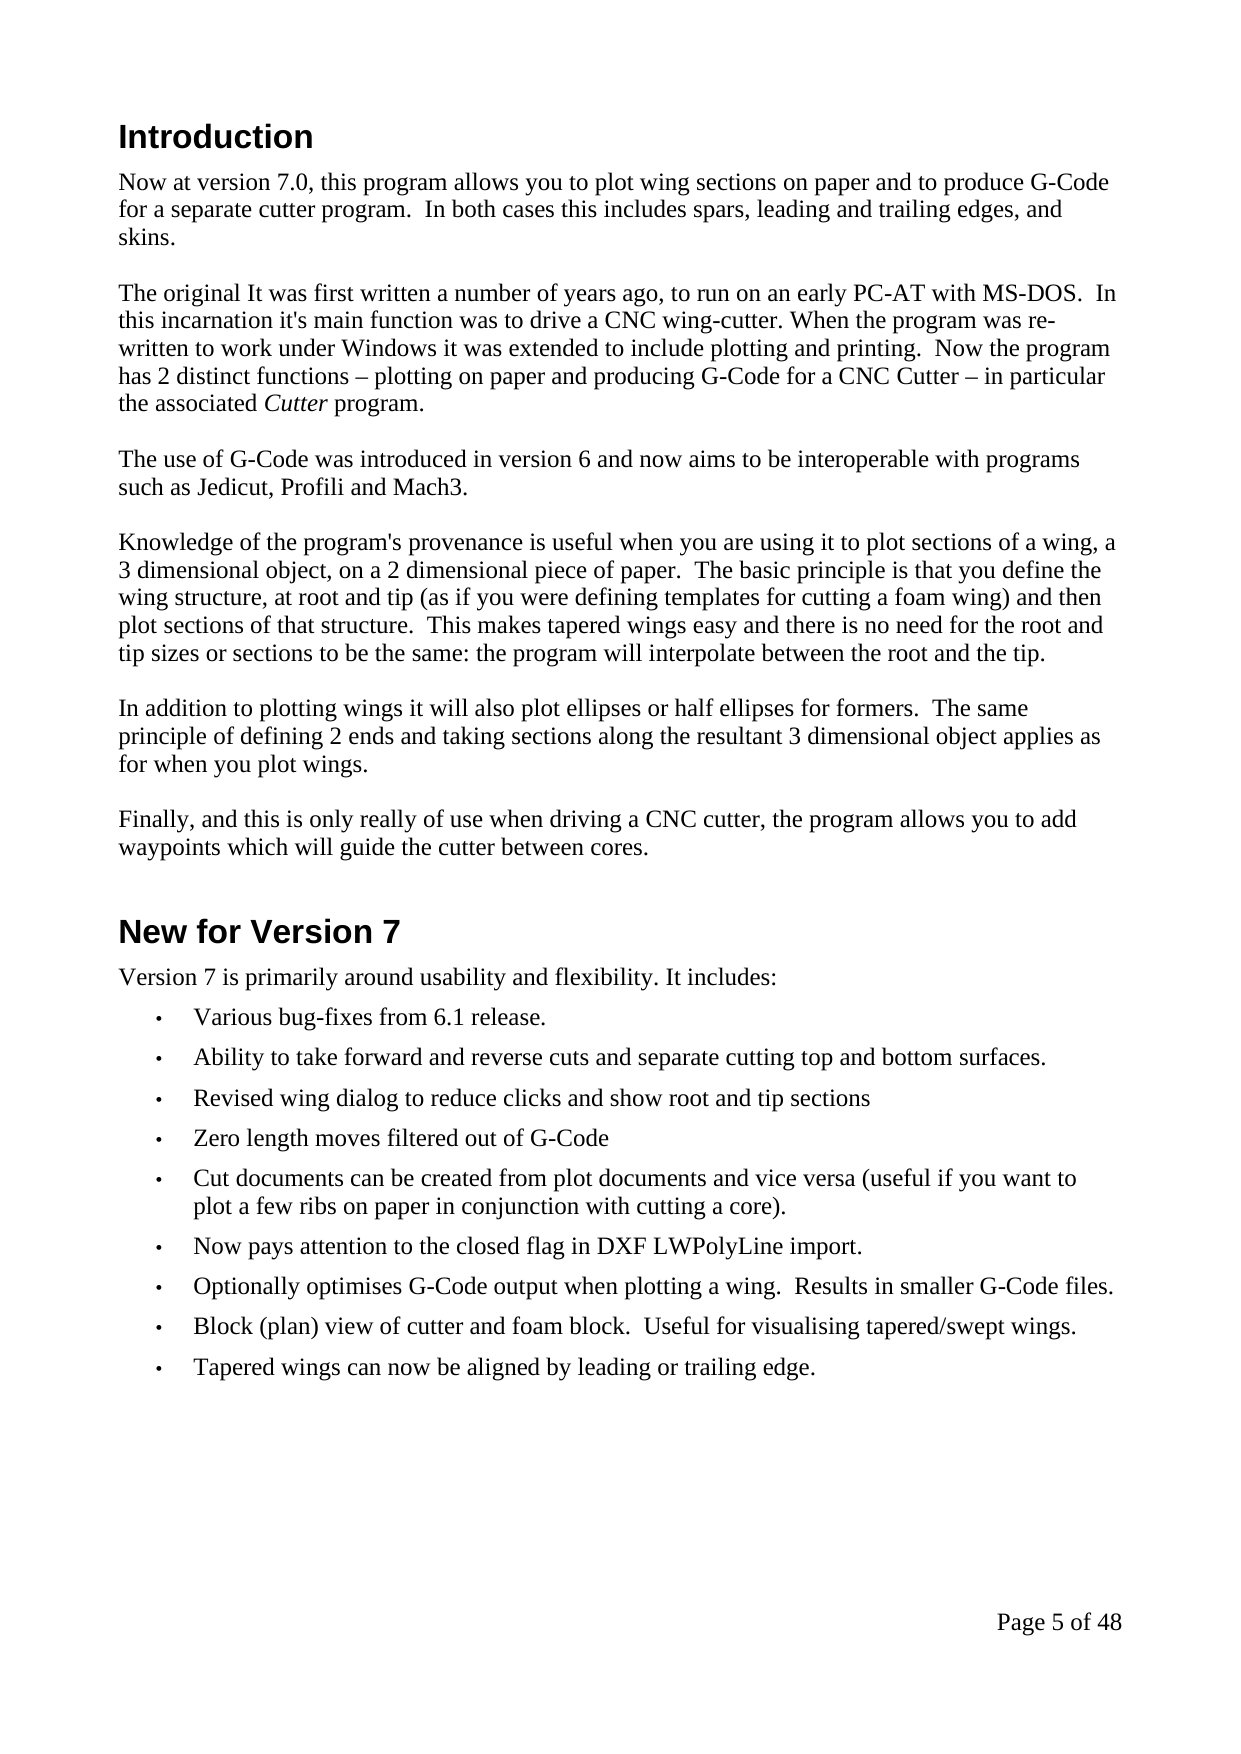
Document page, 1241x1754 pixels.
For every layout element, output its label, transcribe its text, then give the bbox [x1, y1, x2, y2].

list Revised wing dialog to reduce clicks and show root and tip sections [156, 1084, 1122, 1111]
list Tapered wings can now be aligned by leading or trailing edge. [156, 1353, 1122, 1380]
subtitle New for Version 7 [118, 913, 1122, 951]
list Cut documents can be created from plot documents and vice versa (useful if you want to plot a few ribs on paper in conjunction with cutting a core). [156, 1164, 1122, 1219]
text The use of G-Code was introduced in version 6 and now aims to be interoperable with programs such as Jedicut, Profili and Mach3. [118, 445, 1122, 500]
text Version 7 is primarily around usability and flexibility. It includes: [118, 963, 1122, 991]
list Optionally optimises G-Code output when plotting a wing. Results in smaller G-Code files. [156, 1272, 1122, 1300]
list Ability to take forward and reverse cuts and separate cutting top and bottom surfaces. [156, 1043, 1122, 1071]
list Block (plan) view of cutter and foam block. Useful for visualising tapered/swept wings. [156, 1312, 1122, 1340]
list Now pays attention to the closed flag in DXF LWPolyLine import. [156, 1232, 1122, 1260]
list Various bug-fixes from 6.1 release. [156, 1003, 1122, 1031]
subtitle Introduction [118, 118, 1122, 155]
text Now at version 7.0, this program allows you to plot wing sections on paper and to produce G-Code for a separate cutter program. In both cases this includes spars, leading and trailing edges, and skins. [118, 168, 1122, 251]
text In addition to plotting wings it will also plot ellipses or half ellipses for formers. The same principle of defining 2 ends and taking sections along the resultant 3 dimensional object applies as for when you plot wings. [118, 694, 1122, 777]
text The original It was first written a number of years ago, to run on an early PC-AT with MS-DOS. In this incarnation it's main function was to drive a CNC wing-cutter. When the program was re-written to work under Windows it was extended to include plotting and printing. Now the program has 2 distinct functions – plotting on paper and producing G-Code for a CNC Cutter – in particular the associated Cutter program. [118, 279, 1122, 417]
list Zero length moves filtered out of G-Code [156, 1124, 1122, 1152]
text Knowledge of the program's provenance is useful when you are using it to plot sections of a wing, a 3 dimensional object, on a 2 dimensional piece of paper. The basic principle is that you define the wing structure, at root and tip (as if you were defining templates for cutting a foam wing) and then plot sections of that structure. This makes tapered wings easy and there is no need for the root and tip sizes or sections to be the same: the program will interpolate between the root and the tip. [118, 528, 1122, 667]
text Finally, and this is only really of use when driving a CNC cutter, the program allows you to add waypoints which will guide the cutter between cores. [118, 805, 1122, 861]
